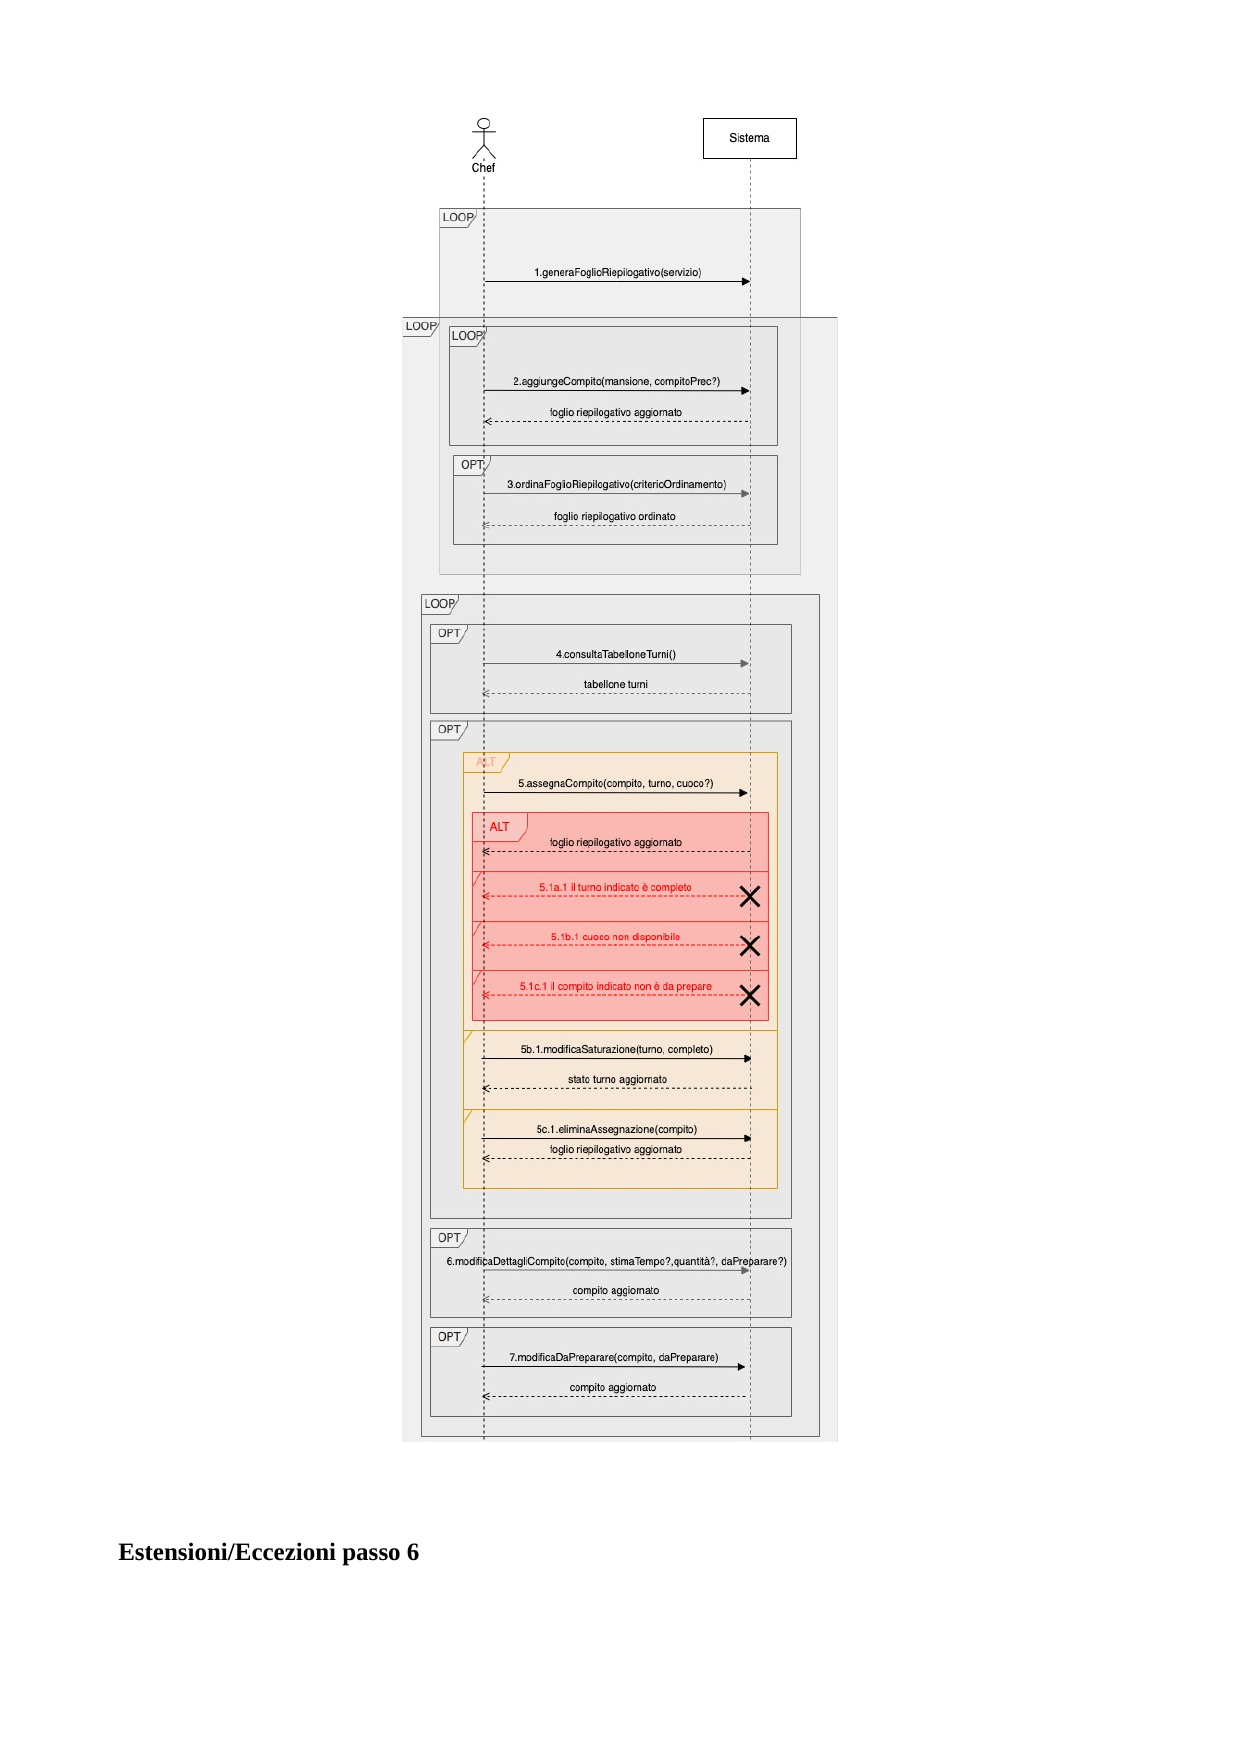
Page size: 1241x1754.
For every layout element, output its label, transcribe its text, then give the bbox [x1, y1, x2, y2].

text Estensioni/Eccezioni passo 6 [118, 1537, 1122, 1566]
